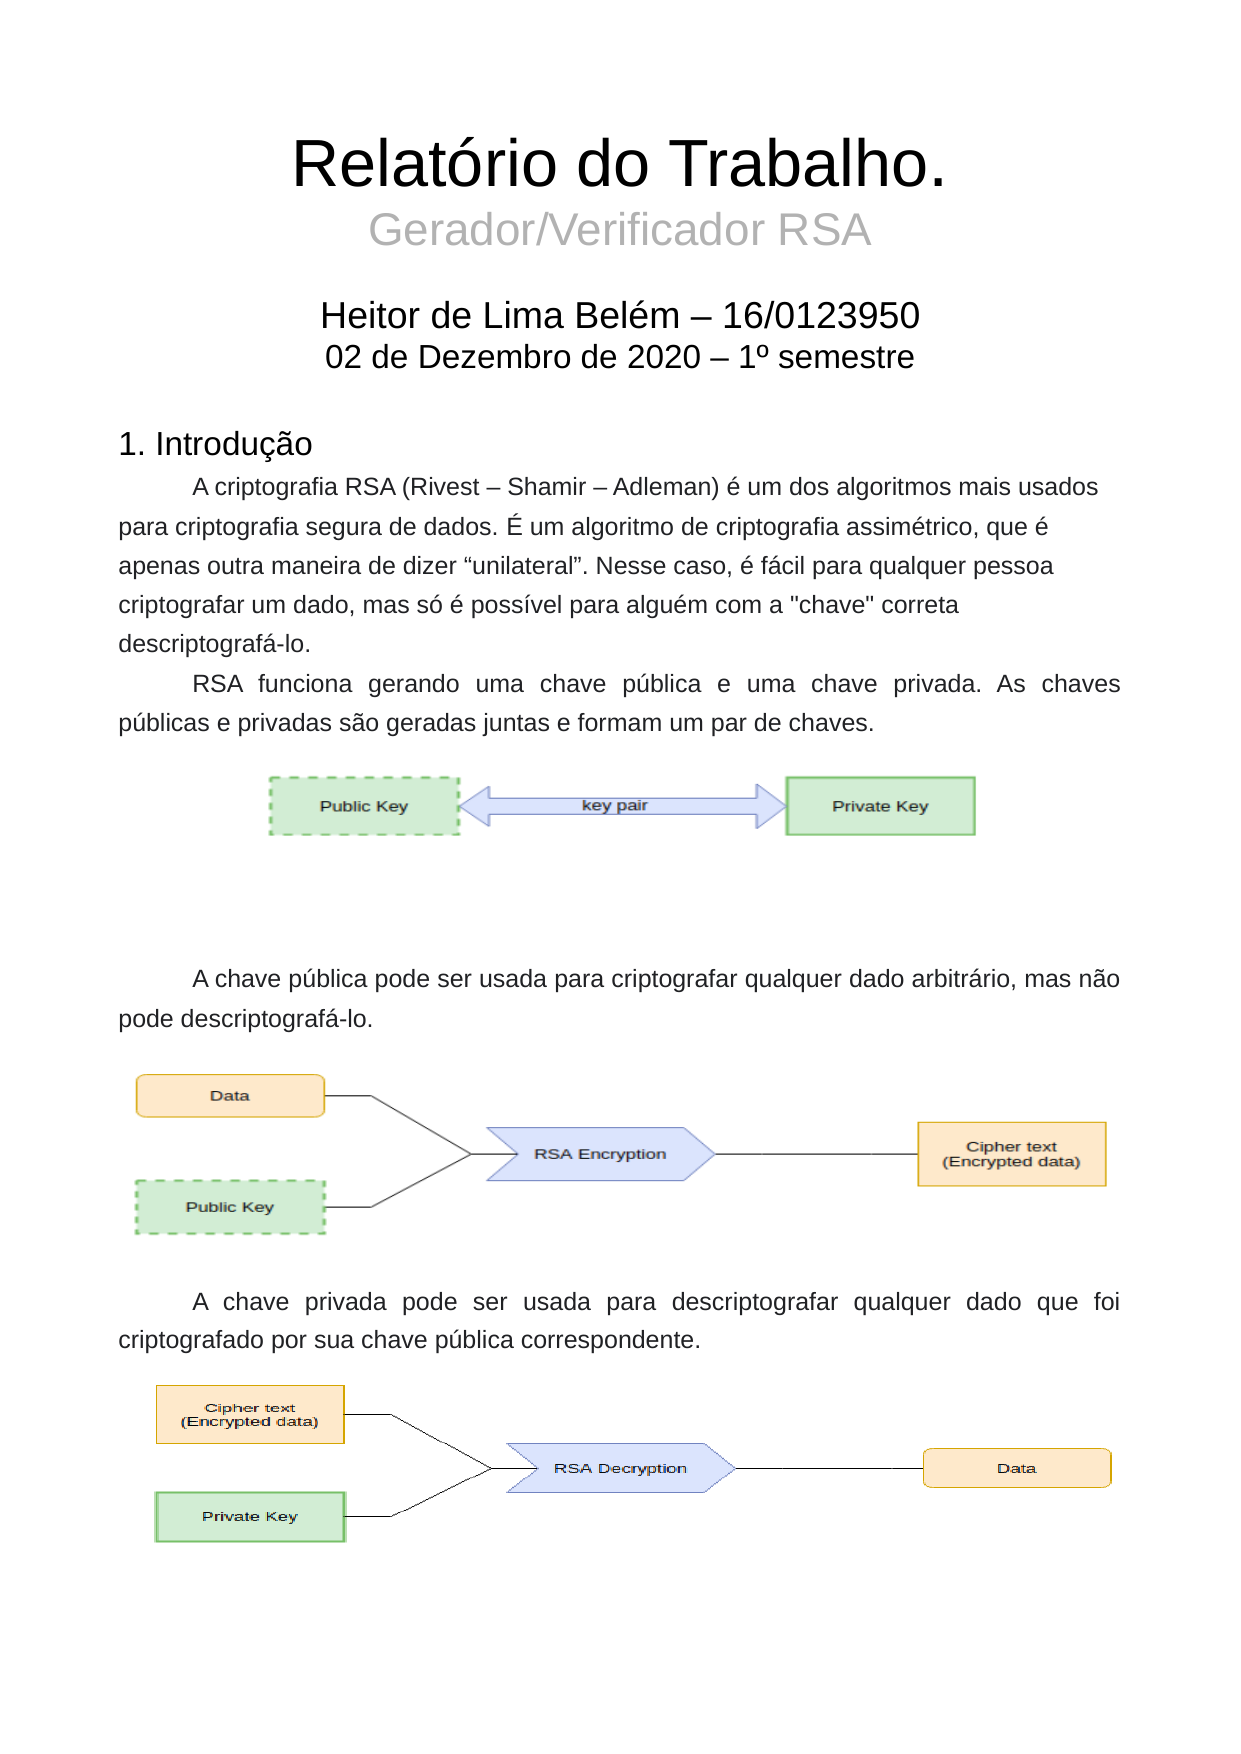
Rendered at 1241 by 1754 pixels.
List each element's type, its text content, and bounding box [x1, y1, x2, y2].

picture [131, 1374, 1124, 1546]
text Relatório do Trabalho. [118, 118, 1122, 202]
text 02 de Dezembro de 2020 – 1º semestre [118, 337, 1122, 376]
picture [253, 761, 987, 846]
text Gerador/Verificador RSA [118, 202, 1122, 255]
text 1. Introdução A criptografia RSA (Rivest – Shamir – Adleman) é um dos algoritmos mais usados para criptografia segura de dados. É um algoritmo de criptografia assimétrico, que é apenas outra maneira de dizer “unilateral”. Nesse caso, é fácil para qualquer pessoa criptografar um dado, mas só é possível para alguém com a "chave" correta descriptografá-lo. [118, 424, 1122, 658]
picture [119, 1055, 1121, 1248]
text A chave pública pode ser usada para criptografar qualquer dado arbitrário, mas não pode descriptografá-lo. [118, 954, 1122, 1032]
text A chave privada pode ser usada para descriptografar qualquer dado que foi criptografado por sua chave pública correspondente. [118, 1276, 1122, 1354]
text RSA funciona gerando uma chave pública e uma chave privada. As chaves públicas e privadas são geradas juntas e formam um par de chaves. [118, 658, 1122, 736]
text Heitor de Lima Belém – 16/0123950 [118, 294, 1122, 337]
